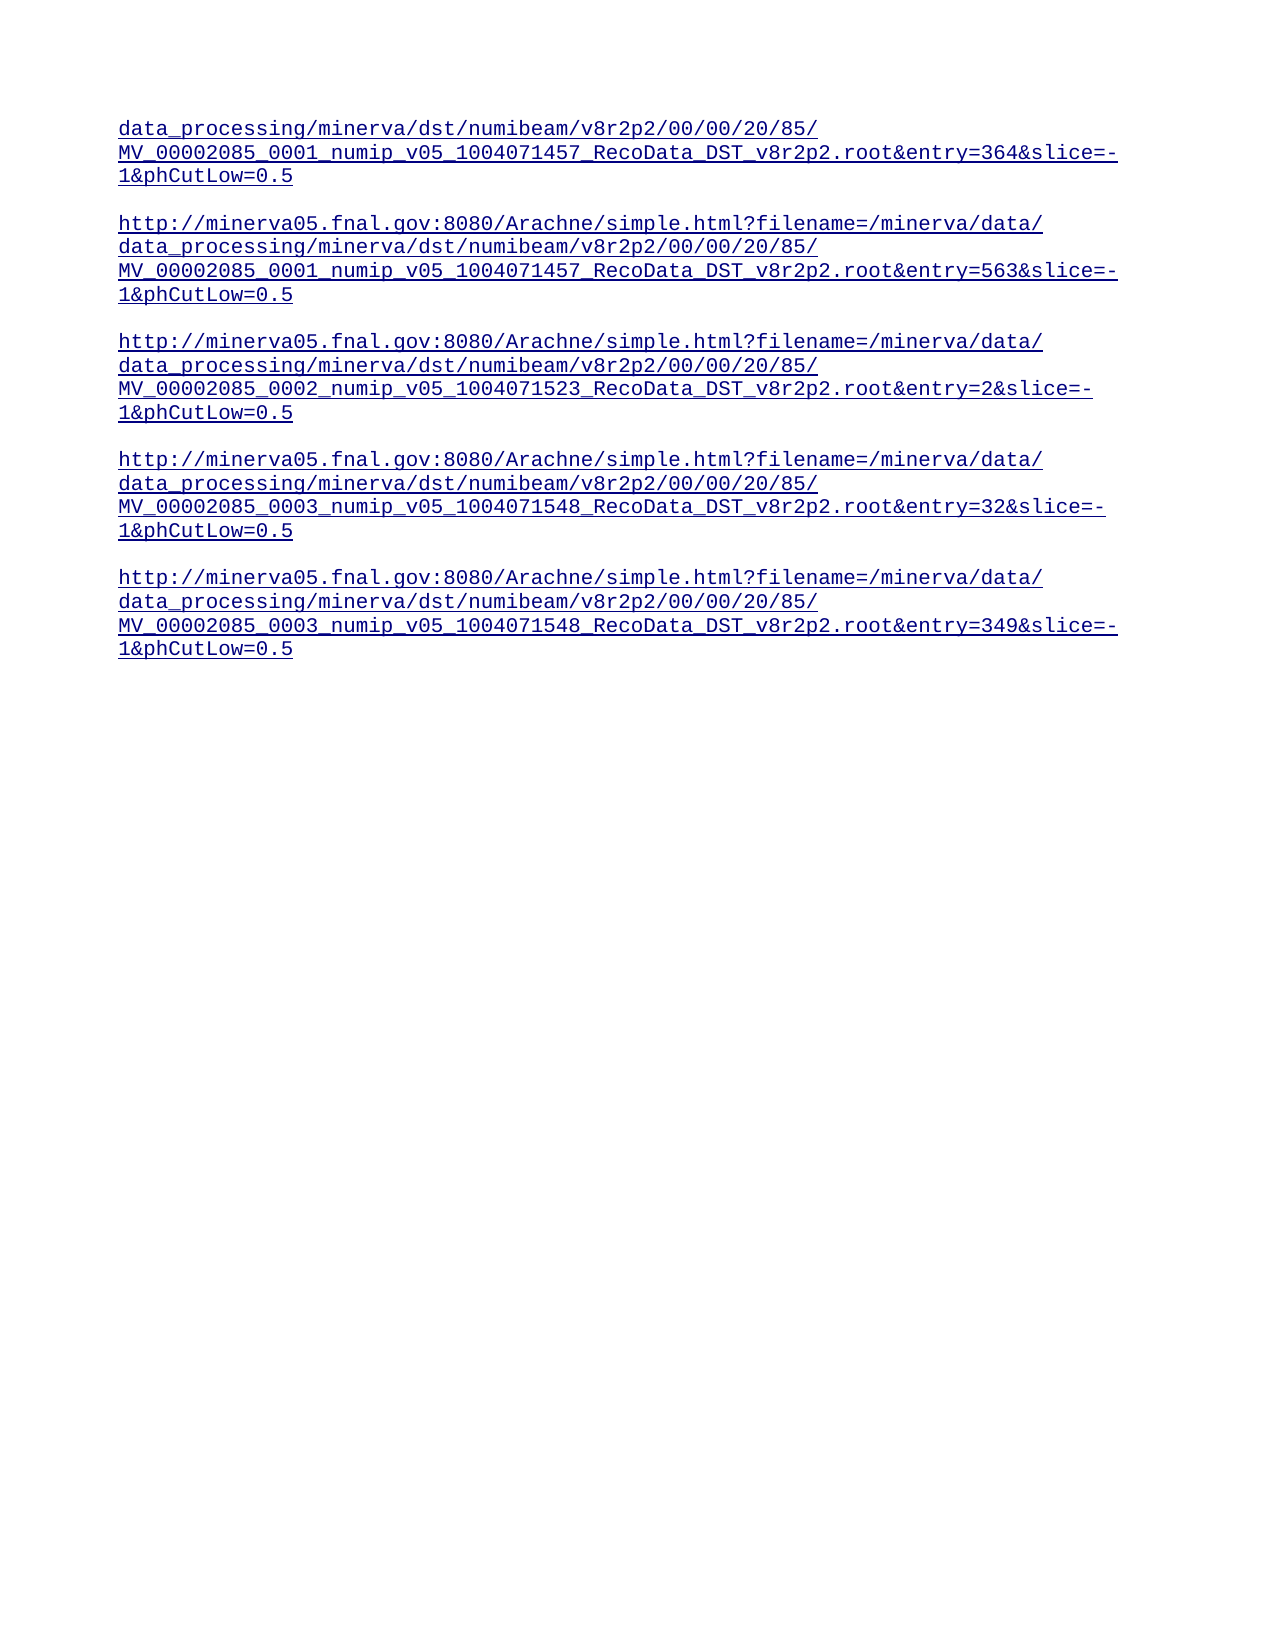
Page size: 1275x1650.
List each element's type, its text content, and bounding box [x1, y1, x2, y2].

text http://minerva05.fnal.gov:8080/Arachne/simple.html?filename=/minerva/data/data_processing/minerva/dst/numibeam/v8r2p2/00/00/20/85/MV_00002085_0003_numip_v05_1004071548_RecoData_DST_v8r2p2.root&entry=349&slice=-1&phCutLow=0.5 [118, 567, 1157, 662]
text data_processing/minerva/dst/numibeam/v8r2p2/00/00/20/85/MV_00002085_0001_numip_v05_1004071457_RecoData_DST_v8r2p2.root&entry=364&slice=-1&phCutLow=0.5 [118, 118, 1157, 189]
text http://minerva05.fnal.gov:8080/Arachne/simple.html?filename=/minerva/data/data_processing/minerva/dst/numibeam/v8r2p2/00/00/20/85/MV_00002085_0001_numip_v05_1004071457_RecoData_DST_v8r2p2.root&entry=563&slice=-1&phCutLow=0.5 [118, 213, 1157, 307]
text http://minerva05.fnal.gov:8080/Arachne/simple.html?filename=/minerva/data/data_processing/minerva/dst/numibeam/v8r2p2/00/00/20/85/MV_00002085_0003_numip_v05_1004071548_RecoData_DST_v8r2p2.root&entry=32&slice=-1&phCutLow=0.5 [118, 449, 1157, 544]
text http://minerva05.fnal.gov:8080/Arachne/simple.html?filename=/minerva/data/data_processing/minerva/dst/numibeam/v8r2p2/00/00/20/85/MV_00002085_0002_numip_v05_1004071523_RecoData_DST_v8r2p2.root&entry=2&slice=-1&phCutLow=0.5 [118, 331, 1157, 426]
